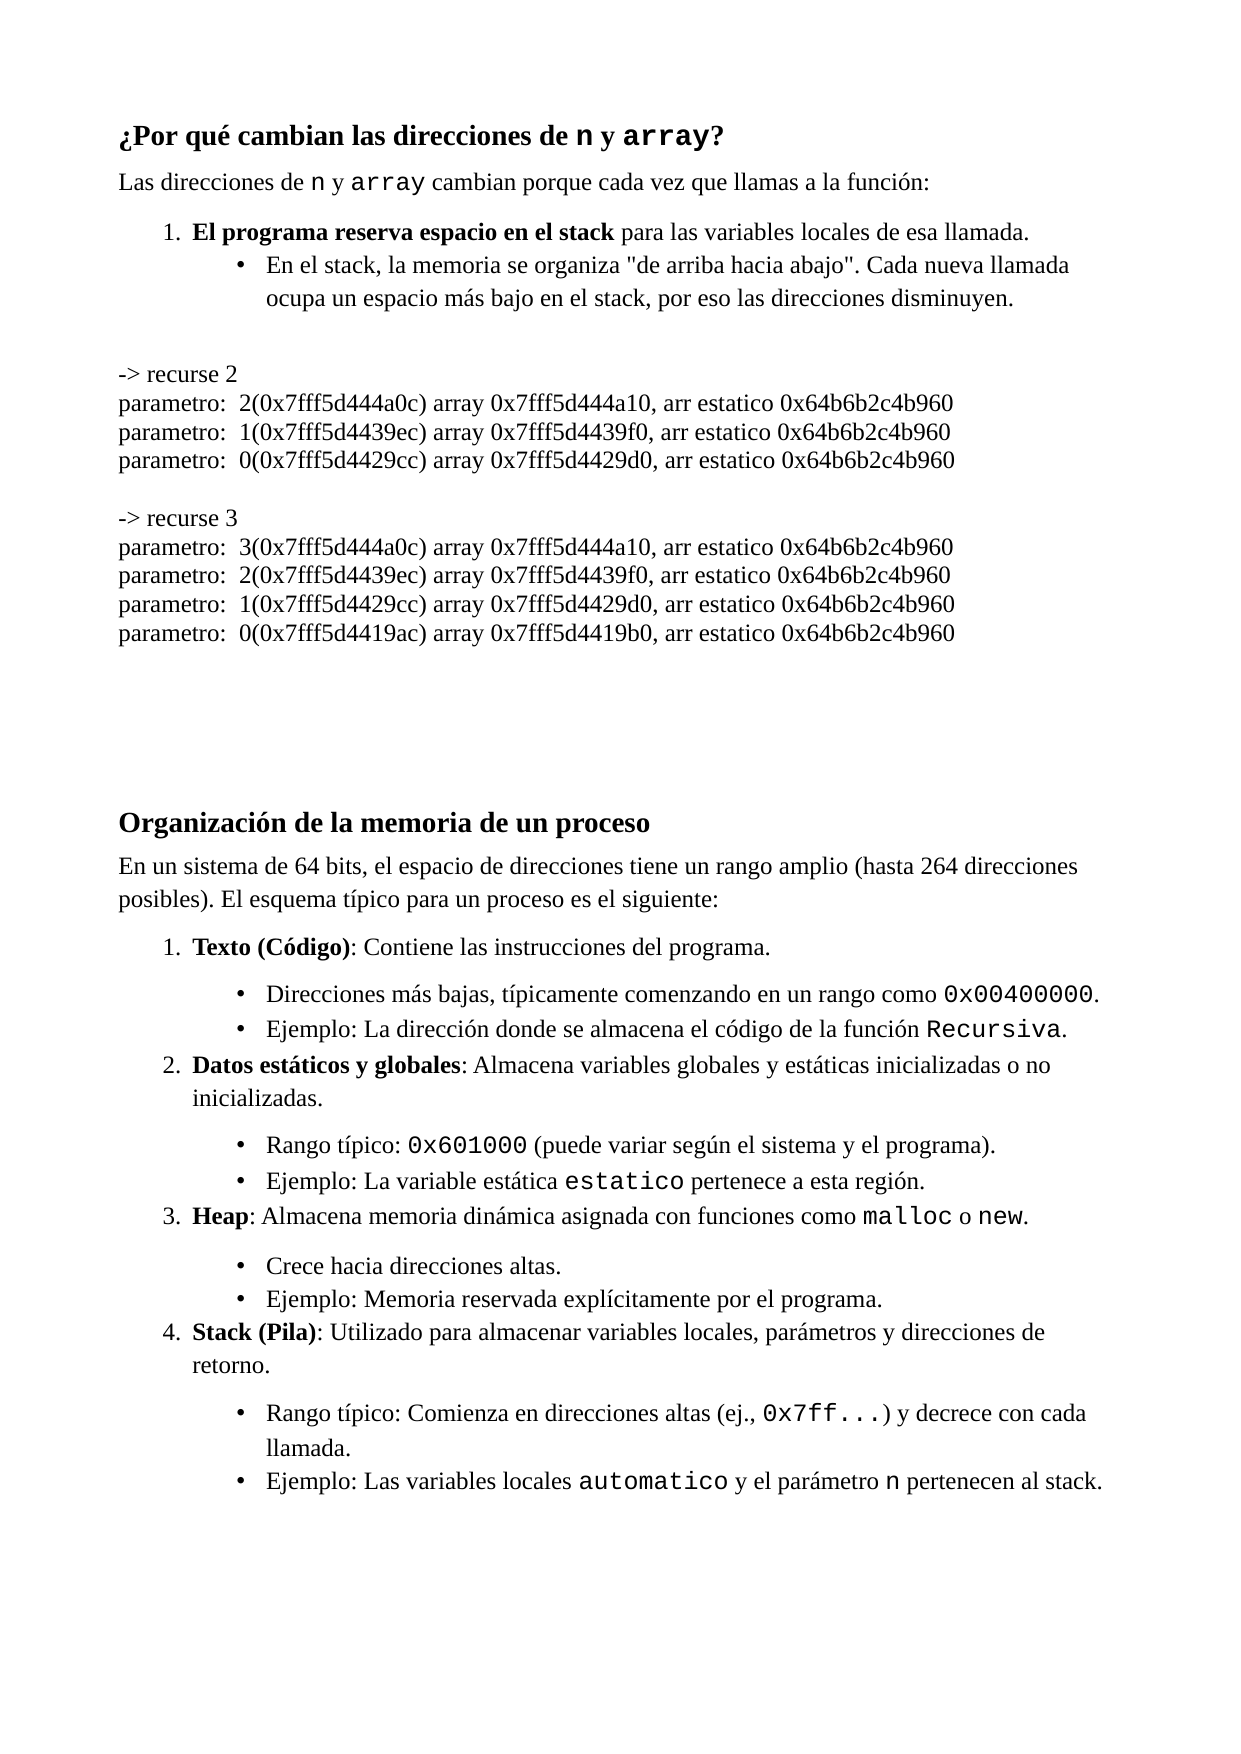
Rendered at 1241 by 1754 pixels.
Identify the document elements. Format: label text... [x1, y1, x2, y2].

text parametro: 1(0x7fff5d4429cc) array 0x7fff5d4429d0, arr estatico 0x64b6b2c4b960 [118, 589, 1122, 618]
text parametro: 2(0x7fff5d444a0c) array 0x7fff5d444a10, arr estatico 0x64b6b2c4b960 [118, 388, 1122, 417]
text parametro: 1(0x7fff5d4439ec) array 0x7fff5d4439f0, arr estatico 0x64b6b2c4b960 [118, 417, 1122, 445]
subtitle ¿Por qué cambian las direcciones de n y array? [118, 118, 1122, 154]
text parametro: 3(0x7fff5d444a0c) array 0x7fff5d444a10, arr estatico 0x64b6b2c4b960 [118, 532, 1122, 560]
text En un sistema de 64 bits, el espacio de direcciones tiene un rango amplio (hasta 264 direcciones posibles). El esquema típico para un proceso es el siguiente: [118, 851, 1122, 913]
list Datos estáticos y globales: Almacena variables globales y estáticas inicializadas o no inicializadas. [162, 1050, 1122, 1112]
text -> recurse 3 [118, 503, 1122, 532]
list Ejemplo: Las variables locales automatico y el parámetro n pertenecen al stack. [236, 1466, 1122, 1497]
list Rango típico: 0x601000 (puede variar según el sistema y el programa). [236, 1131, 1122, 1161]
text Las direcciones de n y array cambian porque cada vez que llamas a la función: [118, 167, 1122, 197]
list En el stack, la memoria se organiza "de arriba hacia abajo". Cada nueva llamada ocupa un espacio más bajo en el stack, por eso las direcciones disminuyen. [236, 250, 1122, 311]
list Texto (Código): Contiene las instrucciones del programa. [162, 932, 1122, 960]
list Direcciones más bajas, típicamente comenzando en un rango como 0x00400000. [236, 979, 1122, 1010]
text parametro: 0(0x7fff5d4419ac) array 0x7fff5d4419b0, arr estatico 0x64b6b2c4b960 [118, 618, 1122, 647]
text -> recurse 2 [118, 359, 1122, 388]
list Rango típico: Comienza en direcciones altas (ej., 0x7ff...) y decrece con cada llamada. [236, 1398, 1122, 1462]
list Ejemplo: Memoria reservada explícitamente por el programa. [236, 1284, 1122, 1313]
list El programa reserva espacio en el stack para las variables locales de esa llamada. [162, 217, 1122, 245]
list Stack (Pila): Utilizado para almacenar variables locales, parámetros y direcciones de retorno. [162, 1317, 1122, 1379]
list Heap: Almacena memoria dinámica asignada con funciones como malloc o new. [162, 1201, 1122, 1232]
subtitle Organización de la memoria de un proceso [118, 805, 1122, 838]
text parametro: 2(0x7fff5d4439ec) array 0x7fff5d4439f0, arr estatico 0x64b6b2c4b960 [118, 560, 1122, 589]
list Crece hacia direcciones altas. [236, 1251, 1122, 1280]
list Ejemplo: La variable estática estatico pertenece a esta región. [236, 1166, 1122, 1197]
list Ejemplo: La dirección donde se almacena el código de la función Recursiva. [236, 1014, 1122, 1045]
text parametro: 0(0x7fff5d4429cc) array 0x7fff5d4429d0, arr estatico 0x64b6b2c4b960 [118, 445, 1122, 474]
